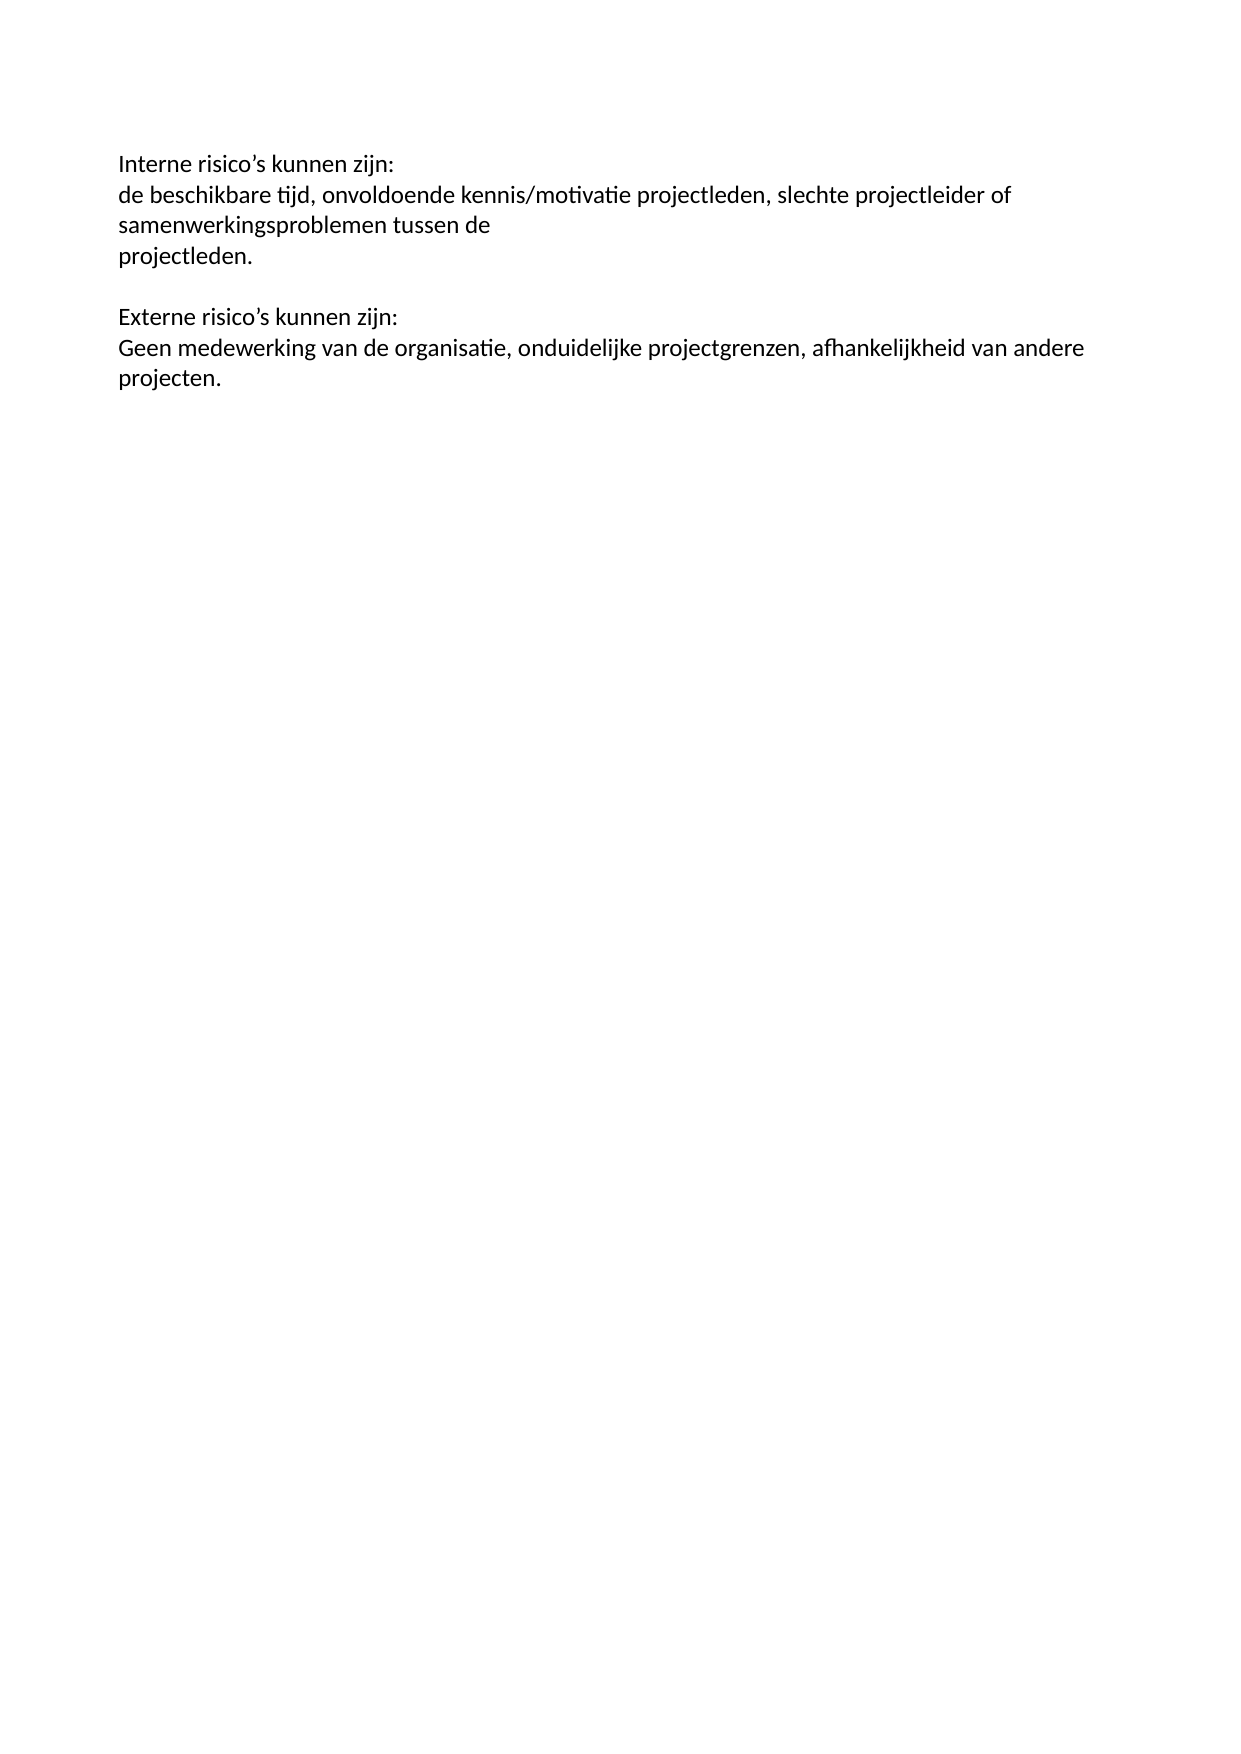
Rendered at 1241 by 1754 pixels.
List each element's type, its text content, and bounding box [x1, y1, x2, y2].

text Externe risico’s kunnen zijn: [118, 301, 1122, 332]
text Interne risico’s kunnen zijn: [118, 149, 1122, 179]
text Geen medewerking van de organisatie, onduidelijke projectgrenzen, afhankelijkheid van andere projecten. [118, 332, 1122, 393]
text projectleden. [118, 240, 1122, 271]
text de beschikbare tijd, onvoldoende kennis/motivatie projectleden, slechte projectleider of samenwerkingsproblemen tussen de [118, 179, 1122, 240]
